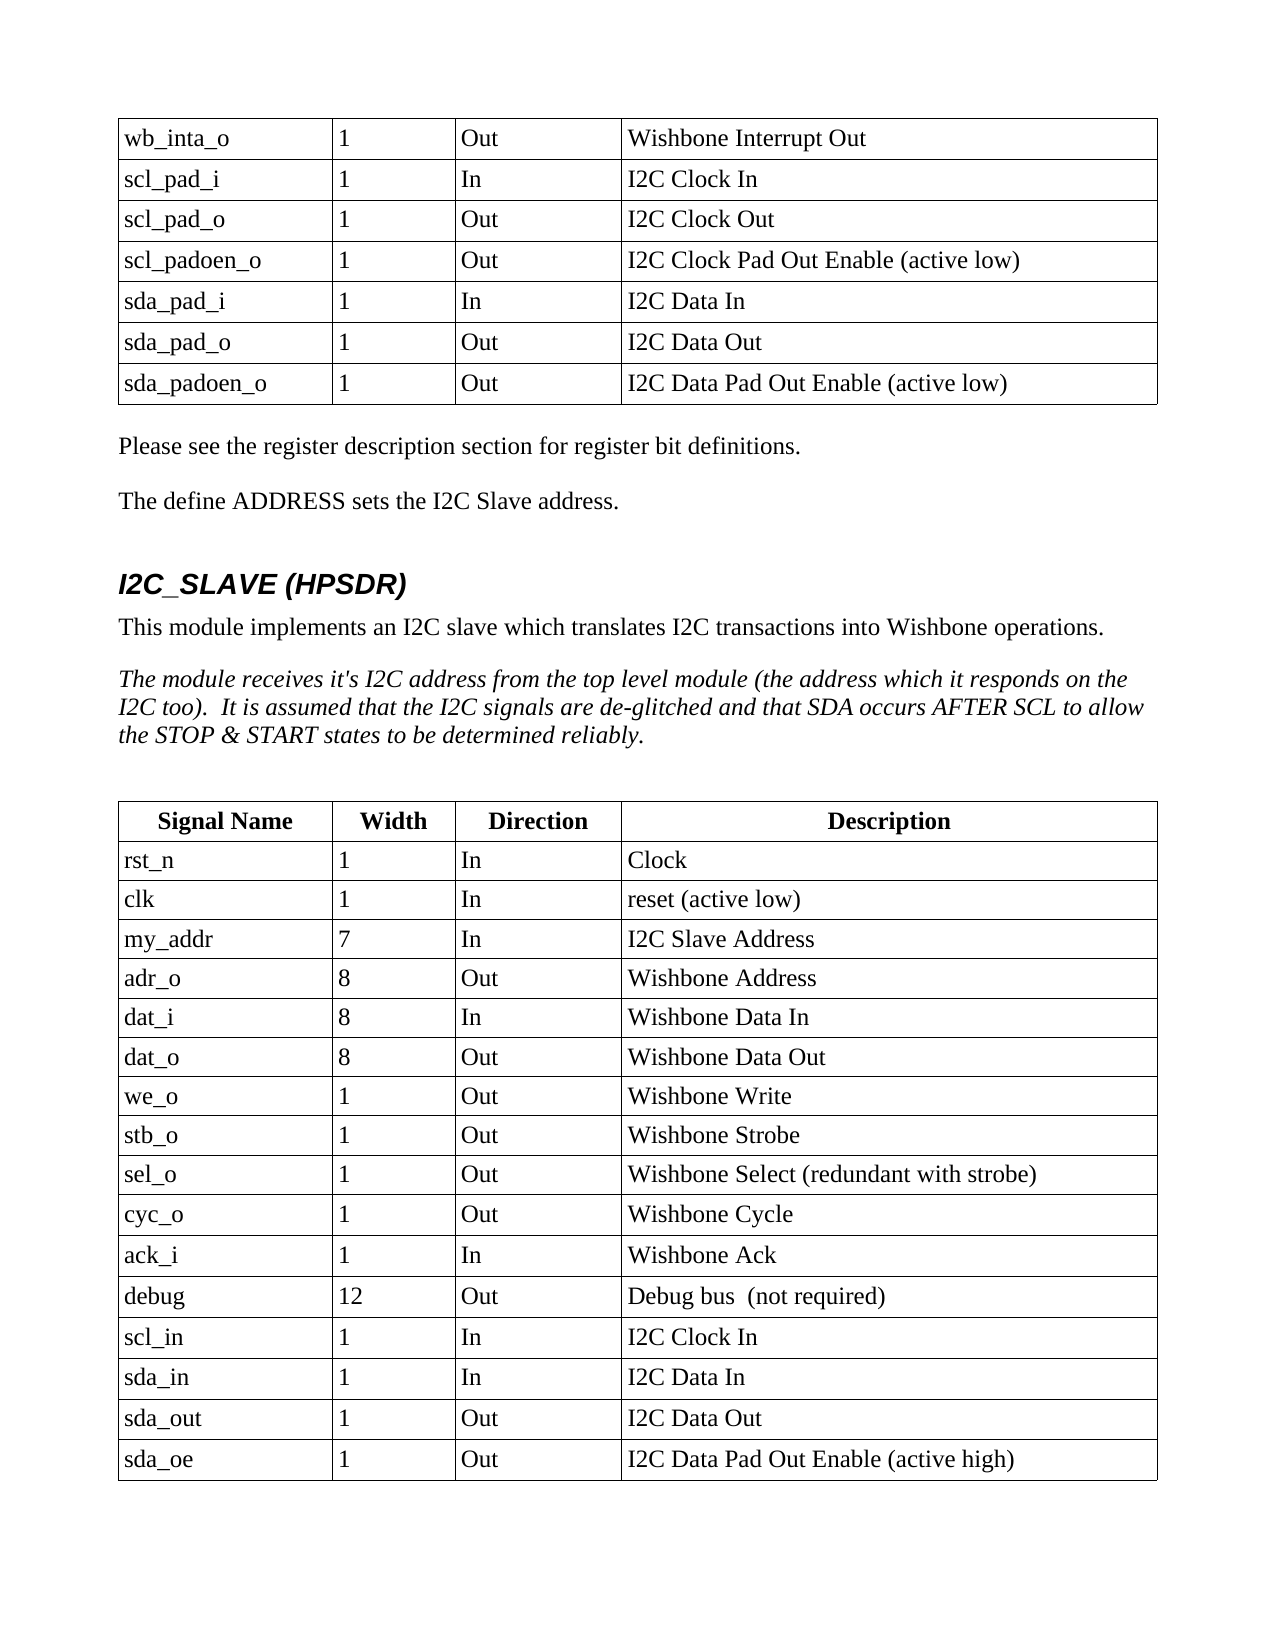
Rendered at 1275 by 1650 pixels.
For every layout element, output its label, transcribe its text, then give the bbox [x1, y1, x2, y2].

table_cell I2C Clock Pad Out Enable (active low) [622, 242, 1157, 281]
table_cell Wishbone Address [622, 959, 1157, 998]
table_cell sda_pad_o [119, 323, 332, 363]
table_cell 1 [333, 242, 455, 281]
table_cell ack_i [119, 1236, 332, 1276]
text The define ADDRESS sets the I2C Slave address. [118, 487, 1157, 515]
text This module implements an I2C slave which translates I2C transactions into Wishbone operations. [118, 613, 1157, 640]
table_cell I2C Slave Address [622, 920, 1157, 958]
table_cell Out [456, 1116, 621, 1155]
table_cell I2C Data In [622, 1359, 1157, 1398]
table_cell Out [456, 242, 621, 281]
table_cell Wishbone Ack [622, 1236, 1157, 1276]
table_cell debug [119, 1277, 332, 1317]
table_cell 7 [333, 920, 455, 958]
table_cell Out [456, 1195, 621, 1235]
table_cell Clock [622, 842, 1157, 880]
table_cell In [456, 881, 621, 919]
table_cell Wishbone Data Out [622, 1038, 1157, 1076]
table_cell Wishbone Strobe [622, 1116, 1157, 1155]
table_cell cyc_o [119, 1195, 332, 1235]
table_cell 1 [333, 1359, 455, 1398]
table_header Description [622, 802, 1157, 841]
table_cell I2C Data Out [622, 1400, 1157, 1439]
table_cell 1 [333, 1400, 455, 1439]
table_cell 1 [333, 1116, 455, 1155]
table_cell I2C Data In [622, 282, 1157, 322]
table_cell sda_pad_i [119, 282, 332, 322]
table_cell 1 [333, 842, 455, 880]
table_cell In [456, 920, 621, 958]
table_cell 1 [333, 1077, 455, 1115]
table_cell In [456, 282, 621, 322]
table_cell sel_o [119, 1156, 332, 1194]
subtitle I2C_SLAVE (HPSDR) [118, 568, 1157, 600]
table_header Direction [456, 802, 621, 841]
text Please see the register description section for register bit definitions. [118, 432, 1157, 459]
table_cell 1 [333, 1318, 455, 1358]
table_cell In [456, 842, 621, 880]
table_cell 1 [333, 1156, 455, 1194]
table_cell scl_padoen_o [119, 242, 332, 281]
table_cell reset (active low) [622, 881, 1157, 919]
table_cell Wishbone Cycle [622, 1195, 1157, 1235]
table_cell sda_out [119, 1400, 332, 1439]
table_cell Out [456, 201, 621, 241]
table_cell adr_o [119, 959, 332, 998]
table_cell scl_in [119, 1318, 332, 1358]
table_cell Out [456, 364, 621, 404]
table_cell I2C Clock Out [622, 201, 1157, 241]
table_cell 1 [333, 282, 455, 322]
table_cell we_o [119, 1077, 332, 1115]
table_cell 1 [333, 1440, 455, 1480]
table_cell 1 [333, 160, 455, 200]
table_header Width [333, 802, 455, 841]
table_cell clk [119, 881, 332, 919]
table_cell Out [456, 1277, 621, 1317]
table_cell sda_oe [119, 1440, 332, 1480]
table_cell Out [456, 1038, 621, 1076]
table_cell Out [456, 1156, 621, 1194]
table_cell I2C Data Out [622, 323, 1157, 363]
table_cell Out [456, 959, 621, 998]
table_cell 1 [333, 1195, 455, 1235]
table_cell I2C Data Pad Out Enable (active high) [622, 1440, 1157, 1480]
table_cell sda_padoen_o [119, 364, 332, 404]
text The module receives it's I2C address from the top level module (the address which it responds on the I2C too). It is assumed that the I2C signals are de-glitched and that SDA occurs AFTER SCL to allow the STOP & START states to be determined reliably. [118, 665, 1157, 748]
table_cell 1 [333, 323, 455, 363]
table_cell Out [456, 1077, 621, 1115]
table_cell In [456, 160, 621, 200]
table_cell In [456, 1318, 621, 1358]
table_cell Out [456, 323, 621, 363]
table_cell rst_n [119, 842, 332, 880]
table_cell Wishbone Data In [622, 999, 1157, 1037]
table_cell 1 [333, 364, 455, 404]
table_cell Out [456, 1400, 621, 1439]
table_cell scl_pad_i [119, 160, 332, 200]
table_cell sda_in [119, 1359, 332, 1398]
table_cell I2C Data Pad Out Enable (active low) [622, 364, 1157, 404]
table_cell I2C Clock In [622, 1318, 1157, 1358]
table_cell I2C Clock In [622, 160, 1157, 200]
table_cell Out [456, 1440, 621, 1480]
table_cell Debug bus (not required) [622, 1277, 1157, 1317]
table_cell 12 [333, 1277, 455, 1317]
table_cell dat_i [119, 999, 332, 1037]
table_cell dat_o [119, 1038, 332, 1076]
table_cell 1 [333, 201, 455, 241]
table_cell Wishbone Select (redundant with strobe) [622, 1156, 1157, 1194]
table_cell 8 [333, 1038, 455, 1076]
table_cell 1 [333, 1236, 455, 1276]
table_cell 1 [333, 119, 455, 159]
table_cell wb_inta_o [119, 119, 332, 159]
table_cell scl_pad_o [119, 201, 332, 241]
table_cell 8 [333, 999, 455, 1037]
table_cell my_addr [119, 920, 332, 958]
table_cell Out [456, 119, 621, 159]
table_cell 8 [333, 959, 455, 998]
table_header Signal Name [119, 802, 332, 841]
table_cell Wishbone Interrupt Out [622, 119, 1157, 159]
table_cell In [456, 999, 621, 1037]
table_cell Wishbone Write [622, 1077, 1157, 1115]
table_cell In [456, 1359, 621, 1398]
table_cell 1 [333, 881, 455, 919]
table_cell stb_o [119, 1116, 332, 1155]
table_cell In [456, 1236, 621, 1276]
